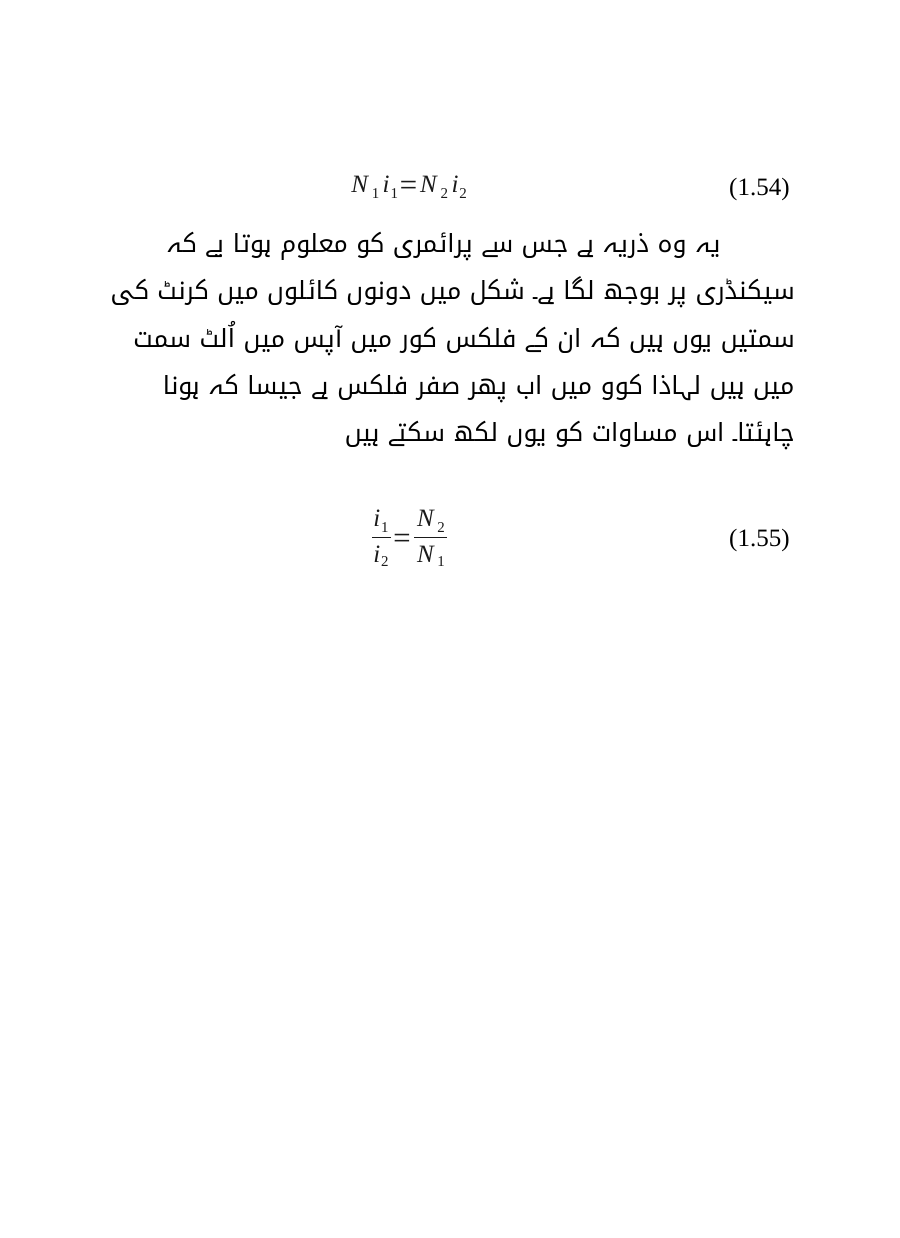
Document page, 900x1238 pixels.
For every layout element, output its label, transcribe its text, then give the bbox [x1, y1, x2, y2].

table_header (1.55) [718, 499, 795, 589]
text یہ وہ ذریہ ہے جس سے پرائمری کو معلوم ہوتا یے کہ سیکنڈری پر بوجھ لگا ہے۔ شکل میں دونوں کائلوں میں کرنٹ کی سمتیں یوں ہیں کہ ان کے فلکس کور میں آپس میں اُلٹ سمت میں ہیں لہاذا کوو میں اب پھر صفر فلکس ہے جیسا کہ ہونا چاہئتا۔ اس مساوات کو یوں لکھ سکتے ہیں [105, 220, 795, 457]
table_header [105, 499, 718, 589]
table_header (1.54) [718, 165, 795, 220]
table_header [105, 165, 718, 220]
